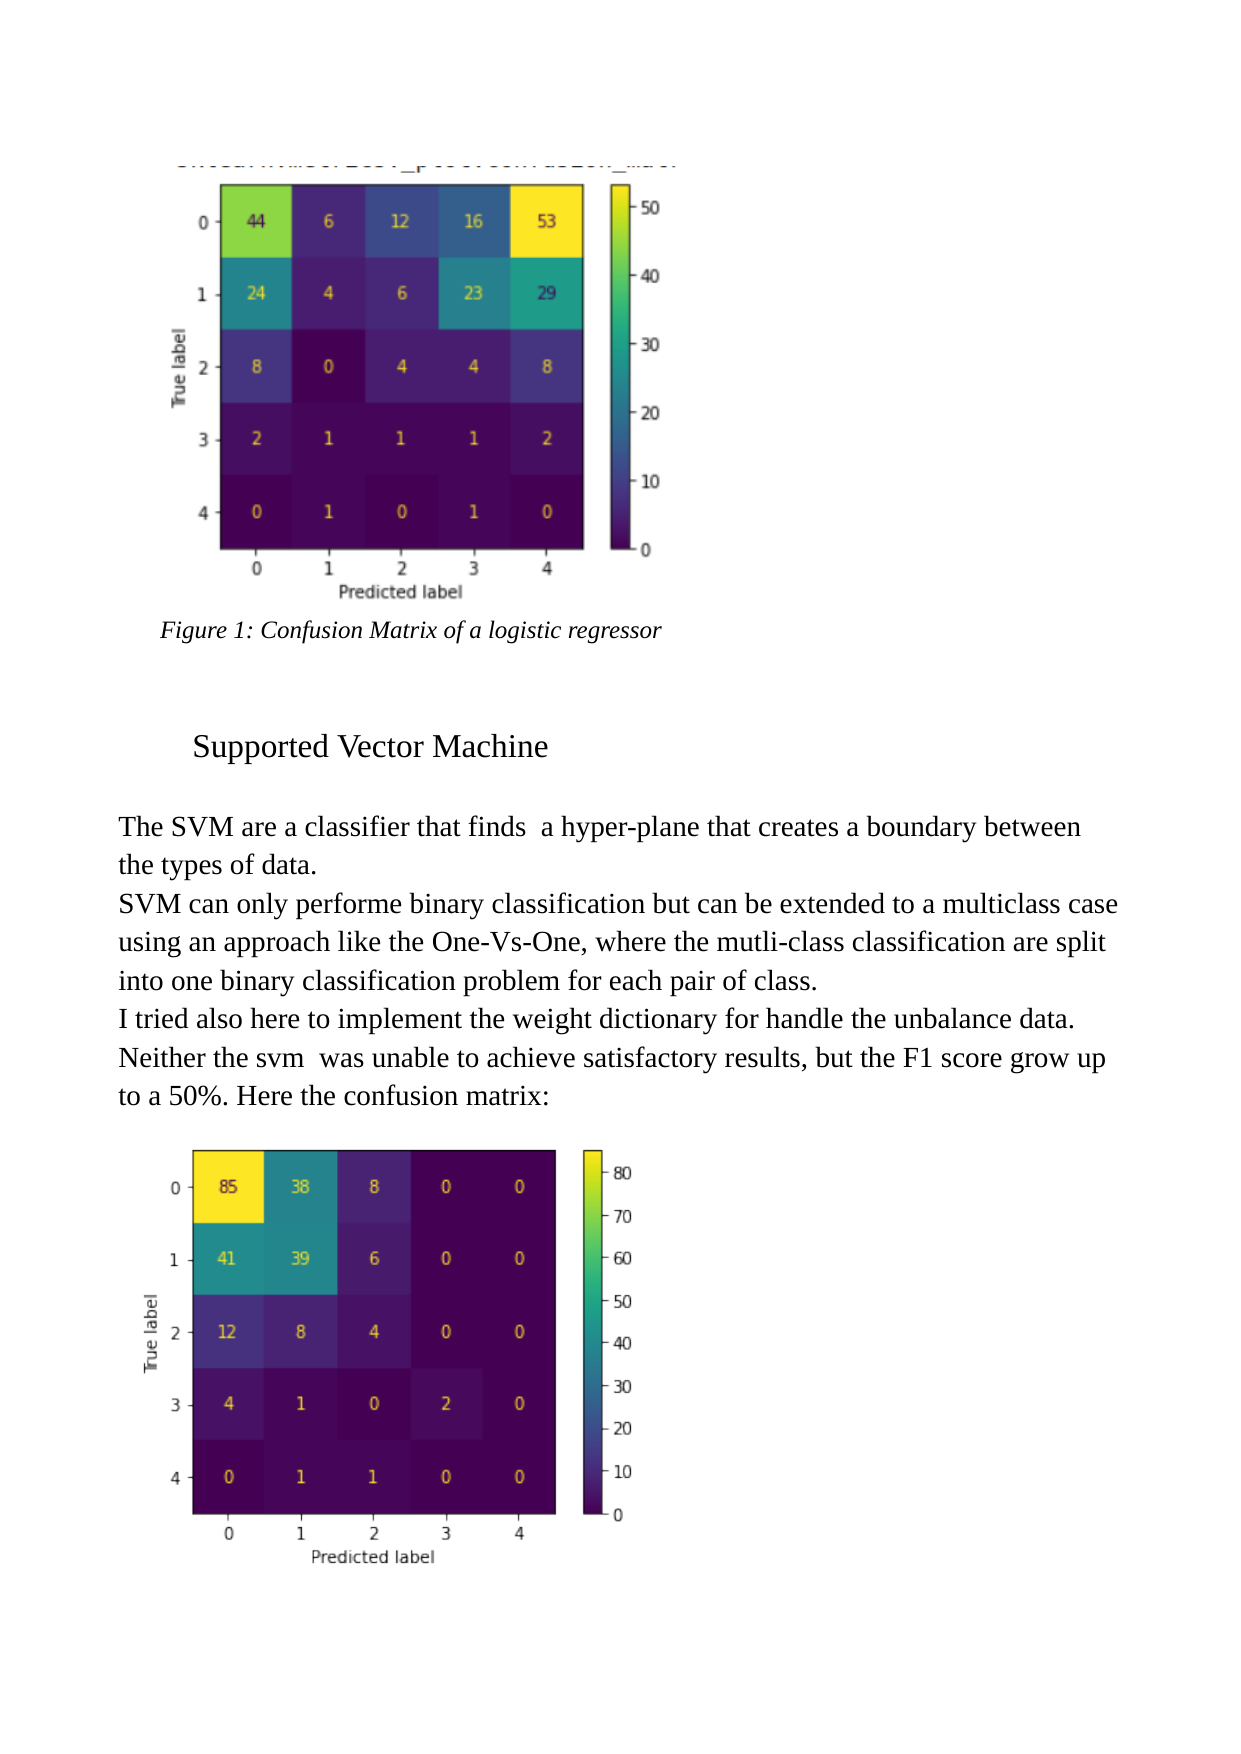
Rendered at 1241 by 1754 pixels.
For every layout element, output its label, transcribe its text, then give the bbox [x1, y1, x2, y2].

picture [159, 166, 678, 616]
picture [134, 1140, 645, 1577]
text SVM can only performe binary classification but can be extended to a multiclass case using an approach like the One-Vs-One, where the mutli-class classification are split into one binary classification problem for each pair of class. [118, 886, 1122, 996]
text Supported Vector Machine [118, 726, 1122, 764]
text I tried also here to implement the weight dictionary for handle the unbalance data. Neither the svm was unable to achieve satisfactory results, but the F1 score grow up to a 50%. Here the confusion matrix: [118, 1001, 1122, 1112]
text The SVM are a classifier that finds a hyper-plane that creates a boundary between the types of data. [118, 809, 1122, 881]
text Figure 1: Confusion Matrix of a logistic regressor [160, 616, 678, 644]
